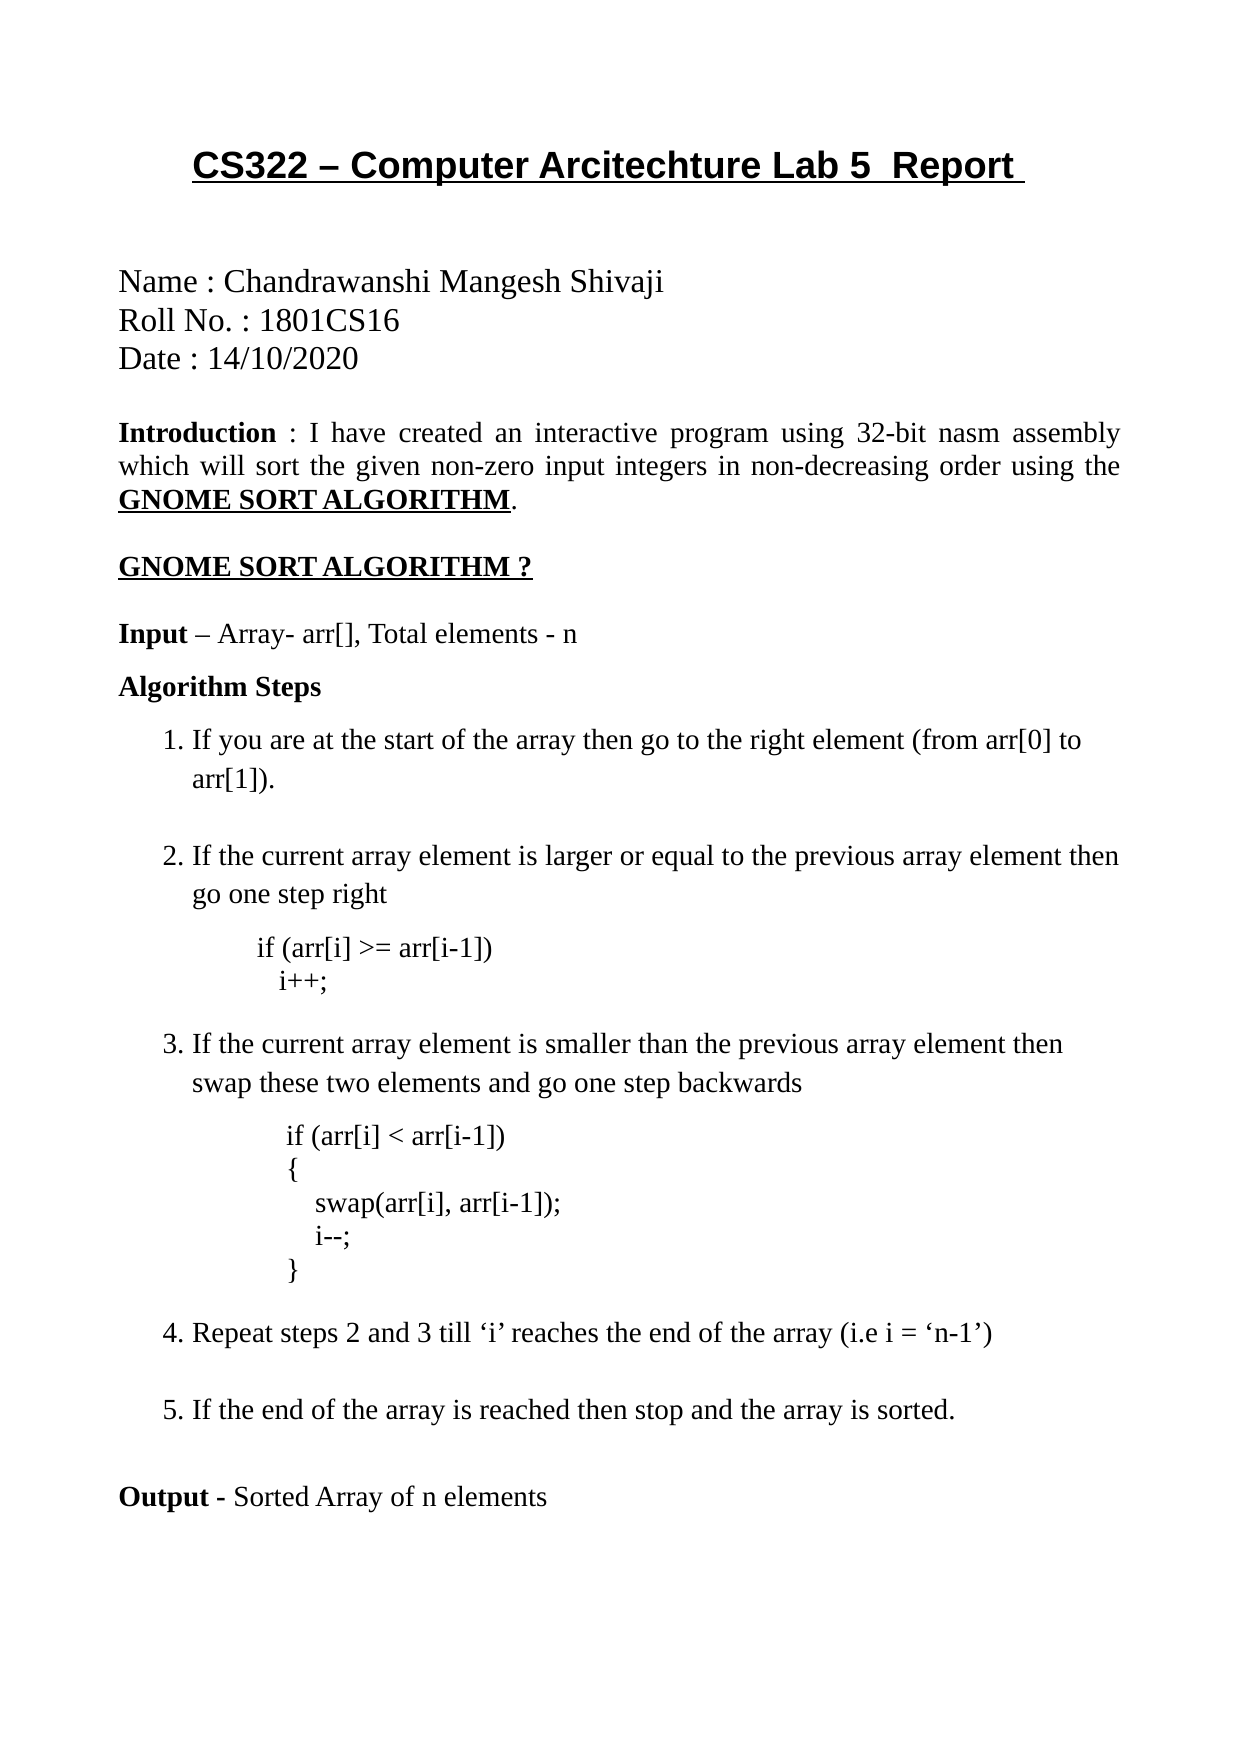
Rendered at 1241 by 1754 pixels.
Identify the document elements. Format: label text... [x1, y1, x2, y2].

text Input – Array- arr[], Total elements - n [118, 616, 1122, 650]
text if (arr[i] >= arr[i-1]) [118, 930, 1122, 963]
text } [118, 1252, 1122, 1286]
text Date : 14/10/2020 [118, 338, 1122, 377]
subtitle CS322 – Computer Arcitechture Lab 5 Report [118, 143, 1122, 187]
list If the current array element is larger or equal to the previous array element then go one step right [162, 838, 1122, 910]
list If you are at the start of the array then go to the right element (from arr[0] to arr[1]). [162, 722, 1122, 794]
text i++; [118, 963, 1122, 997]
text Algorithm Steps [118, 669, 1122, 703]
text Output - Sorted Array of n elements [118, 1479, 1122, 1512]
list If the end of the array is reached then stop and the array is sorted. [162, 1392, 1122, 1426]
list Repeat steps 2 and 3 till ‘i’ reaches the end of the array (i.e i = ‘n-1’) [162, 1315, 1122, 1349]
text GNOME SORT ALGORITHM ? [118, 549, 1122, 583]
text { [118, 1151, 1122, 1185]
text Introduction : I have created an interactive program using 32-bit nasm assembly which will sort the given non-zero input integers in non-decreasing order using the GNOME SORT ALGORITHM. [118, 415, 1122, 516]
text i--; [118, 1218, 1122, 1252]
text Roll No. : 1801CS16 [118, 300, 1122, 338]
text Name : Chandrawanshi Mangesh Shivaji [118, 262, 1122, 300]
list If the current array element is smaller than the previous array element then swap these two elements and go one step backwards [162, 1026, 1122, 1098]
text swap(arr[i], arr[i-1]); [118, 1185, 1122, 1218]
text if (arr[i] < arr[i-1]) [118, 1118, 1122, 1151]
